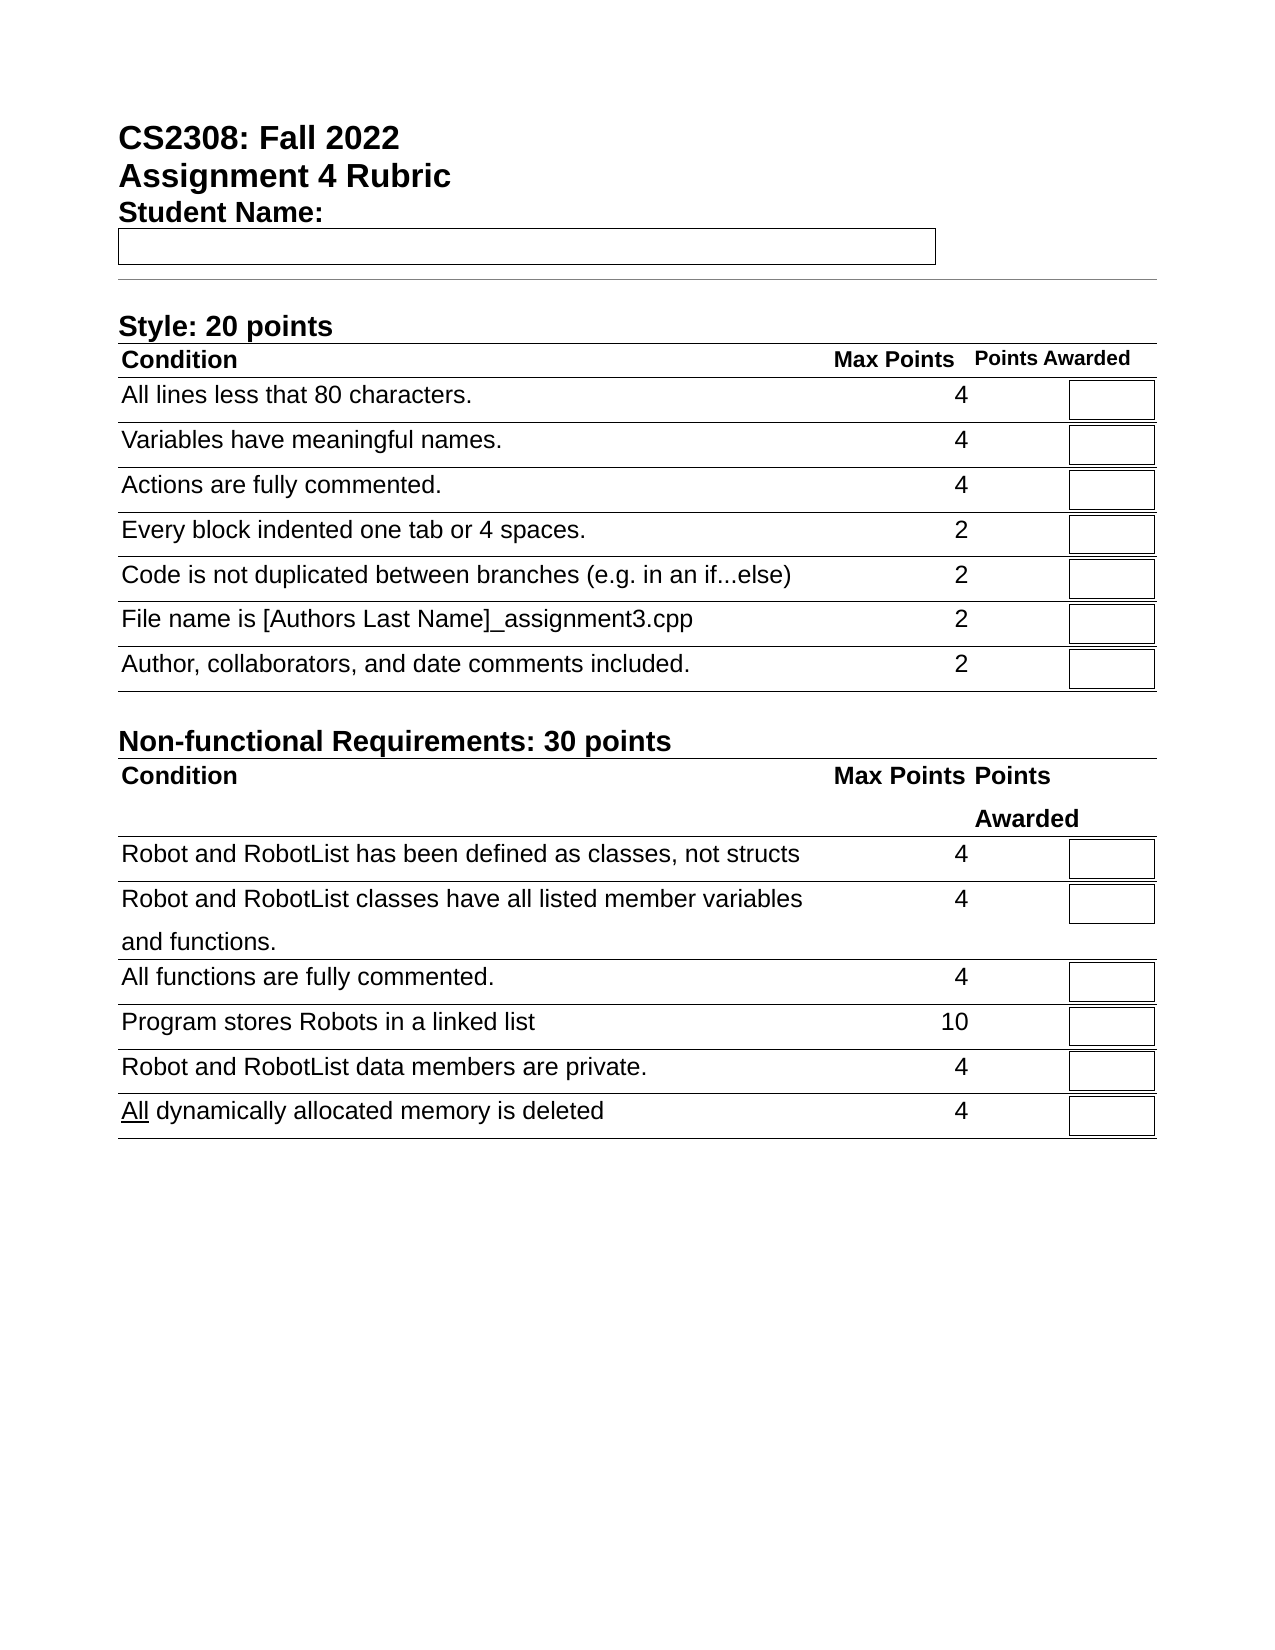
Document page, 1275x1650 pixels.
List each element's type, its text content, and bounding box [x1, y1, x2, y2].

table_cell Robot and RobotList has been defined as classes, not structs [118, 837, 831, 881]
table_cell 4 [831, 882, 971, 959]
text Style: 20 points [118, 309, 1157, 342]
table_cell [971, 1050, 1157, 1093]
table_cell [971, 960, 1157, 1004]
table_cell All functions are fully commented. [118, 960, 831, 1004]
text Student Name: [118, 195, 1157, 264]
table_cell [971, 423, 1157, 467]
table_cell 2 [831, 513, 971, 556]
table_cell 4 [831, 1050, 971, 1093]
table_cell [971, 647, 1157, 691]
table_cell 4 [831, 960, 971, 1004]
table_cell [971, 1005, 1157, 1048]
table_cell 2 [831, 647, 971, 691]
table_cell Robot and RobotList data members are private. [118, 1050, 831, 1093]
table_cell Variables have meaningful names. [118, 423, 831, 467]
table_header Condition [118, 344, 831, 377]
table_cell Program stores Robots in a linked list [118, 1005, 831, 1048]
table_cell [971, 557, 1157, 601]
table_cell 4 [831, 468, 971, 512]
table_cell File name is [Authors Last Name]_assignment3.cpp [118, 602, 831, 646]
table_cell 4 [831, 837, 971, 881]
table_cell [971, 513, 1157, 556]
table_cell Actions are fully commented. [118, 468, 831, 512]
table_cell Robot and RobotList classes have all listed member variables and functions. [118, 882, 831, 959]
text Non-functional Requirements: 30 points [118, 724, 1157, 758]
table_cell [971, 468, 1157, 512]
table_header Max Points [831, 344, 971, 377]
table_cell [971, 837, 1157, 881]
table_header Max Points [831, 759, 971, 836]
text CS2308: Fall 2022 [118, 118, 1157, 157]
table_cell 4 [831, 423, 971, 467]
table_header Points Awarded [971, 759, 1157, 836]
table_cell Code is not duplicated between branches (e.g. in an if...else) [118, 557, 831, 601]
table_cell 2 [831, 602, 971, 646]
table_cell [971, 378, 1157, 422]
table_cell Every block indented one tab or 4 spaces. [118, 513, 831, 556]
table_cell 10 [831, 1005, 971, 1048]
table_cell 4 [831, 378, 971, 422]
text Assignment 4 Rubric [118, 157, 1157, 195]
table_cell Author, collaborators, and date comments included. [118, 647, 831, 691]
table_header Points Awarded [971, 344, 1157, 377]
table_cell [971, 602, 1157, 646]
table_cell [971, 882, 1157, 959]
table_header Condition [118, 759, 831, 836]
table_cell All dynamically allocated memory is deleted [118, 1094, 831, 1138]
table_cell 2 [831, 557, 971, 601]
table_cell All lines less that 80 characters. [118, 378, 831, 422]
table_cell 4 [831, 1094, 971, 1138]
table_cell [971, 1094, 1157, 1138]
